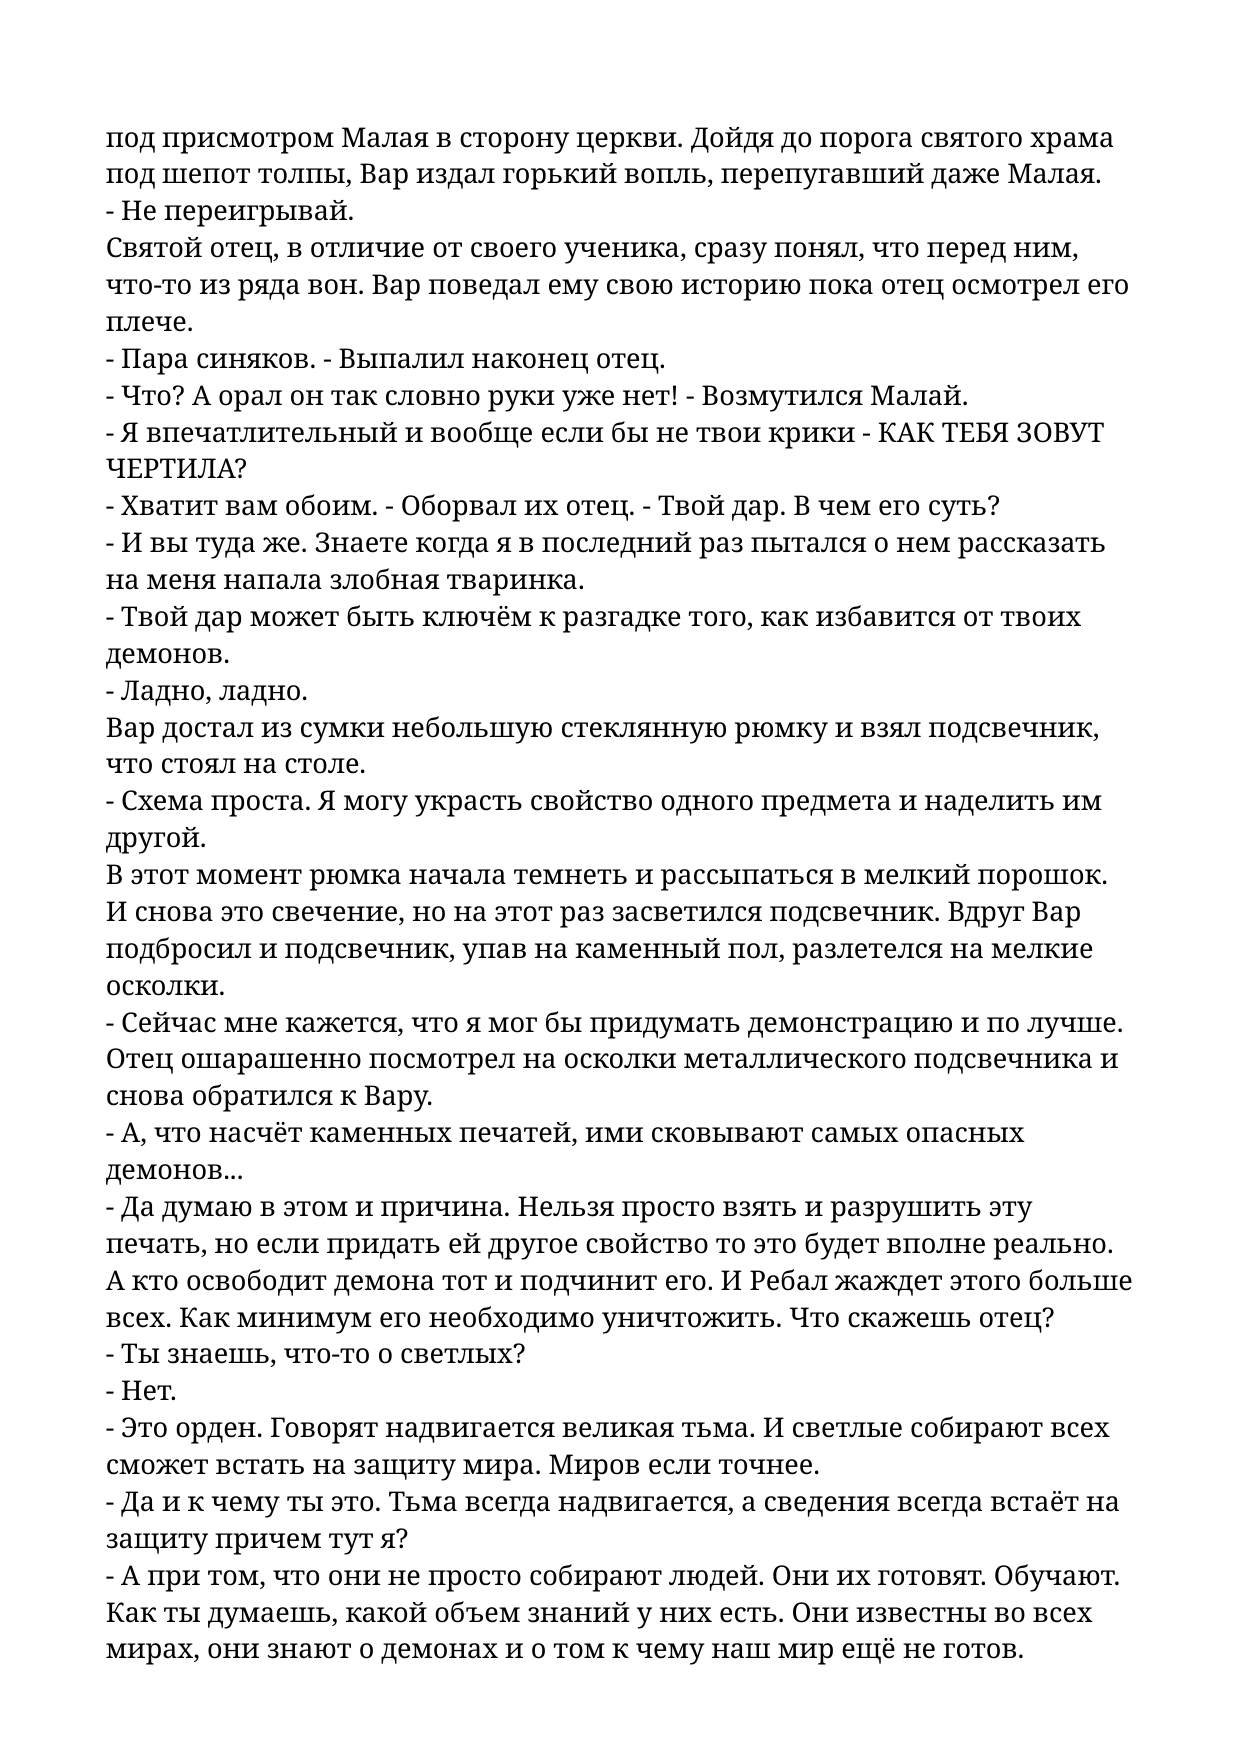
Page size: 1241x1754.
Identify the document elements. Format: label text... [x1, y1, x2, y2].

text под присмотром Малая в сторону церкви. Дойдя до порога святого храма под шепот толпы, Вар издал горький вопль, перепугавший даже Малая. - Не переигрывай. Святой отец, в отличие от своего ученика, сразу понял, что перед ним, что-то из ряда вон. Вар поведал ему свою историю пока отец осмотрел его плече. - Пара синяков. - Выпалил наконец отец. - Что? А орал он так словно руки уже нет! - Возмутился Малай. - Я впечатлительный и вообще если бы не твои крики - КАК ТЕБЯ ЗОВУТ ЧЕРТИЛА? - Хватит вам обоим. - Оборвал их отец. - Твой дар. В чем его суть? - И вы туда же. Знаете когда я в последний раз пытался о нем рассказать на меня напала злобная тваринка. - Твой дар может быть ключём к разгадке того, как избавится от твоих демонов. - Ладно, ладно. Вар достал из сумки небольшую стеклянную рюмку и взял подсвечник, что стоял на столе. - Схема проста. Я могу украсть свойство одного предмета и наделить им другой. В этот момент рюмка начала темнеть и рассыпаться в мелкий порошок. И снова это свечение, но на этот раз засветился подсвечник. Вдруг Вар подбросил и подсвечник, упав на каменный пол, разлетелся на мелкие осколки. - Сейчас мне кажется, что я мог бы придумать демонстрацию и по лучше. Отец ошарашенно посмотрел на осколки металлического подсвечника и снова обратился к Вару. - А, что насчёт каменных печатей, ими сковывают самых опасных демонов... - Да думаю в этом и причина. Нельзя просто взять и разрушить эту печать, но если придать ей другое свойство то это будет вполне реально. А кто освободит демона тот и подчинит его. И Ребал жаждет этого больше всех. Как минимум его необходимо уничтожить. Что скажешь отец? - Ты знаешь, что-то о светлых? - Нет. - Это орден. Говорят надвигается великая тьма. И светлые собирают всех сможет встать на защиту мира. Миров если точнее. - Да и к чему ты это. Тьма всегда надвигается, а сведения всегда встаёт на защиту причем тут я? - А при том, что они не просто собирают людей. Они их готовят. Обучают. Как ты думаешь, какой объем знаний у них есть. Они известны во всех мирах, они знают о демонах и о том к чему наш мир ещё не готов. [106, 118, 1137, 1667]
